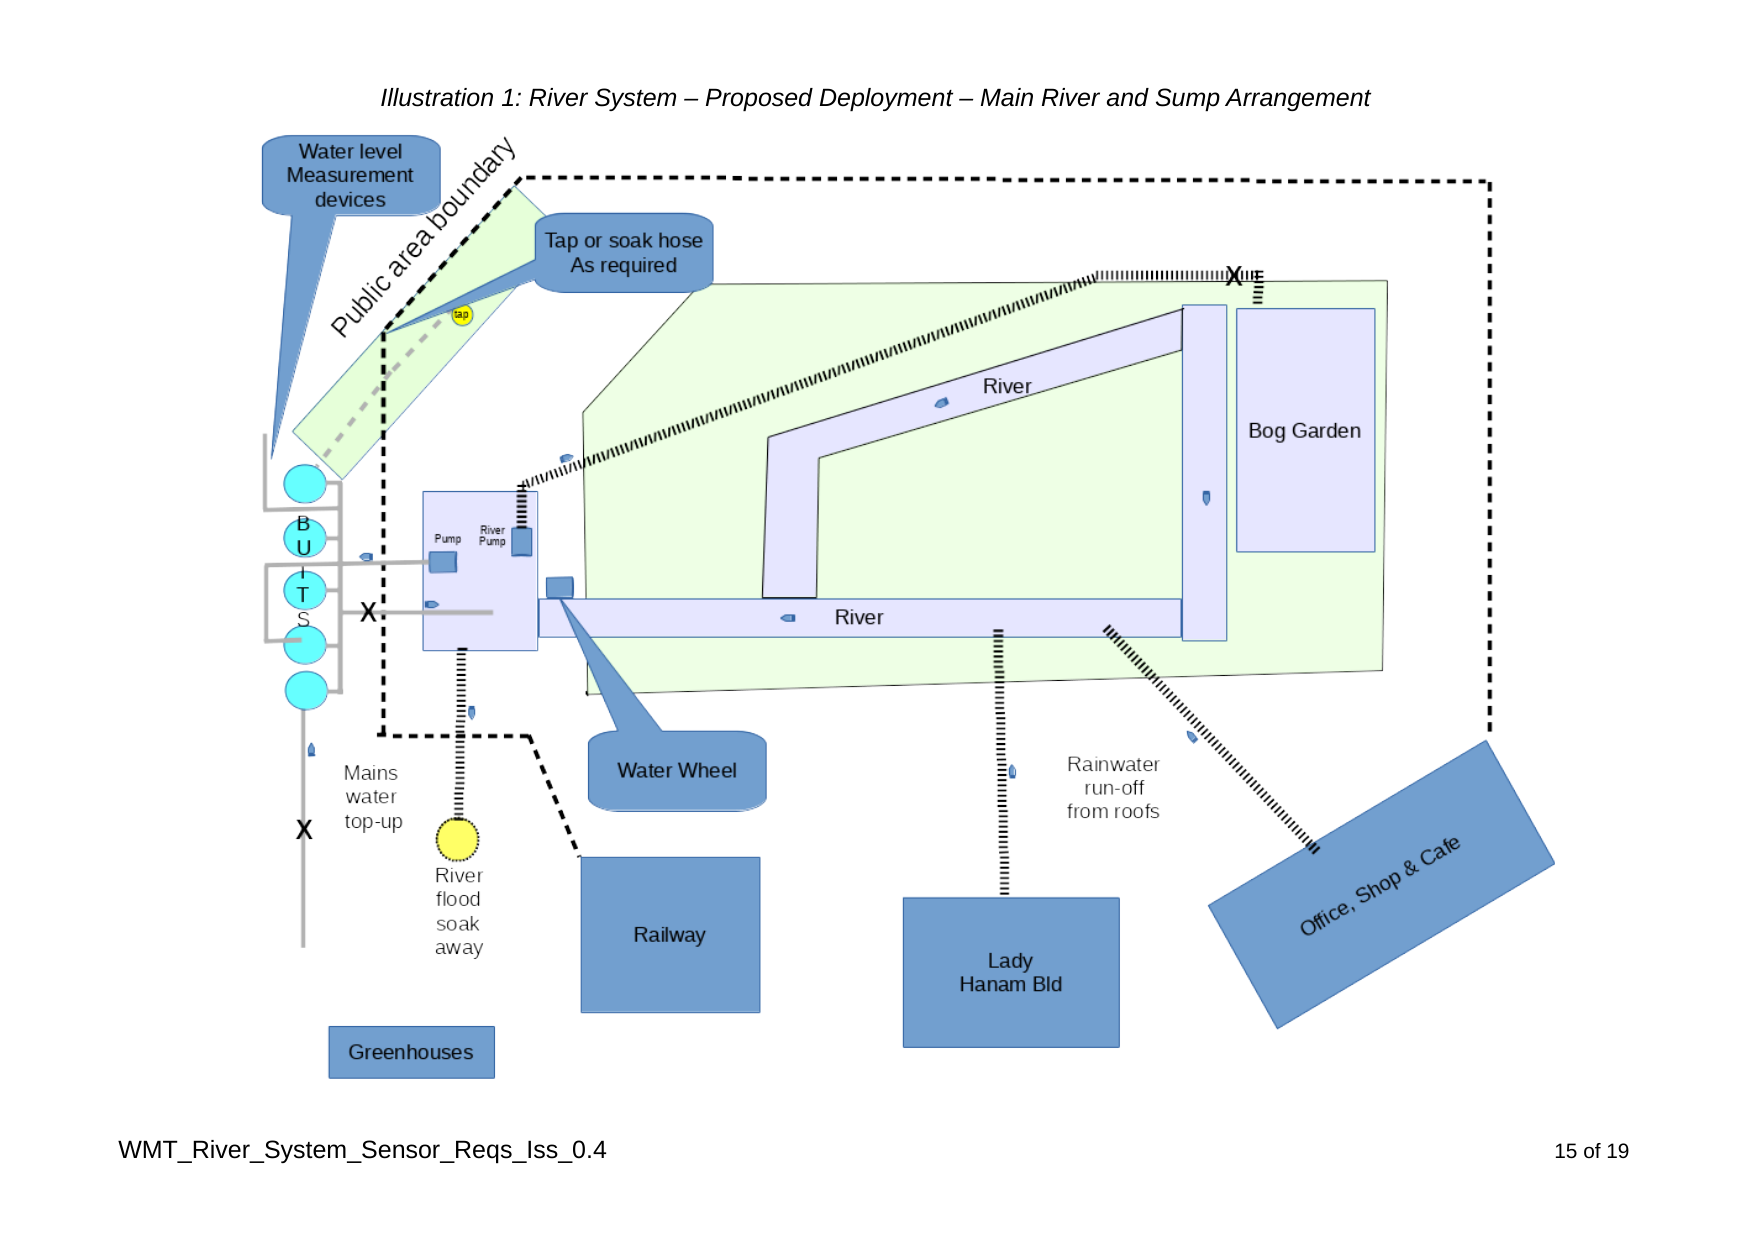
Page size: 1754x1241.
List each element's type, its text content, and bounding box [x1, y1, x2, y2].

picture [199, 124, 1555, 1084]
text Illustration 1: River System – Proposed Deployment – Main River and Sump Arrangement [118, 83, 1636, 112]
